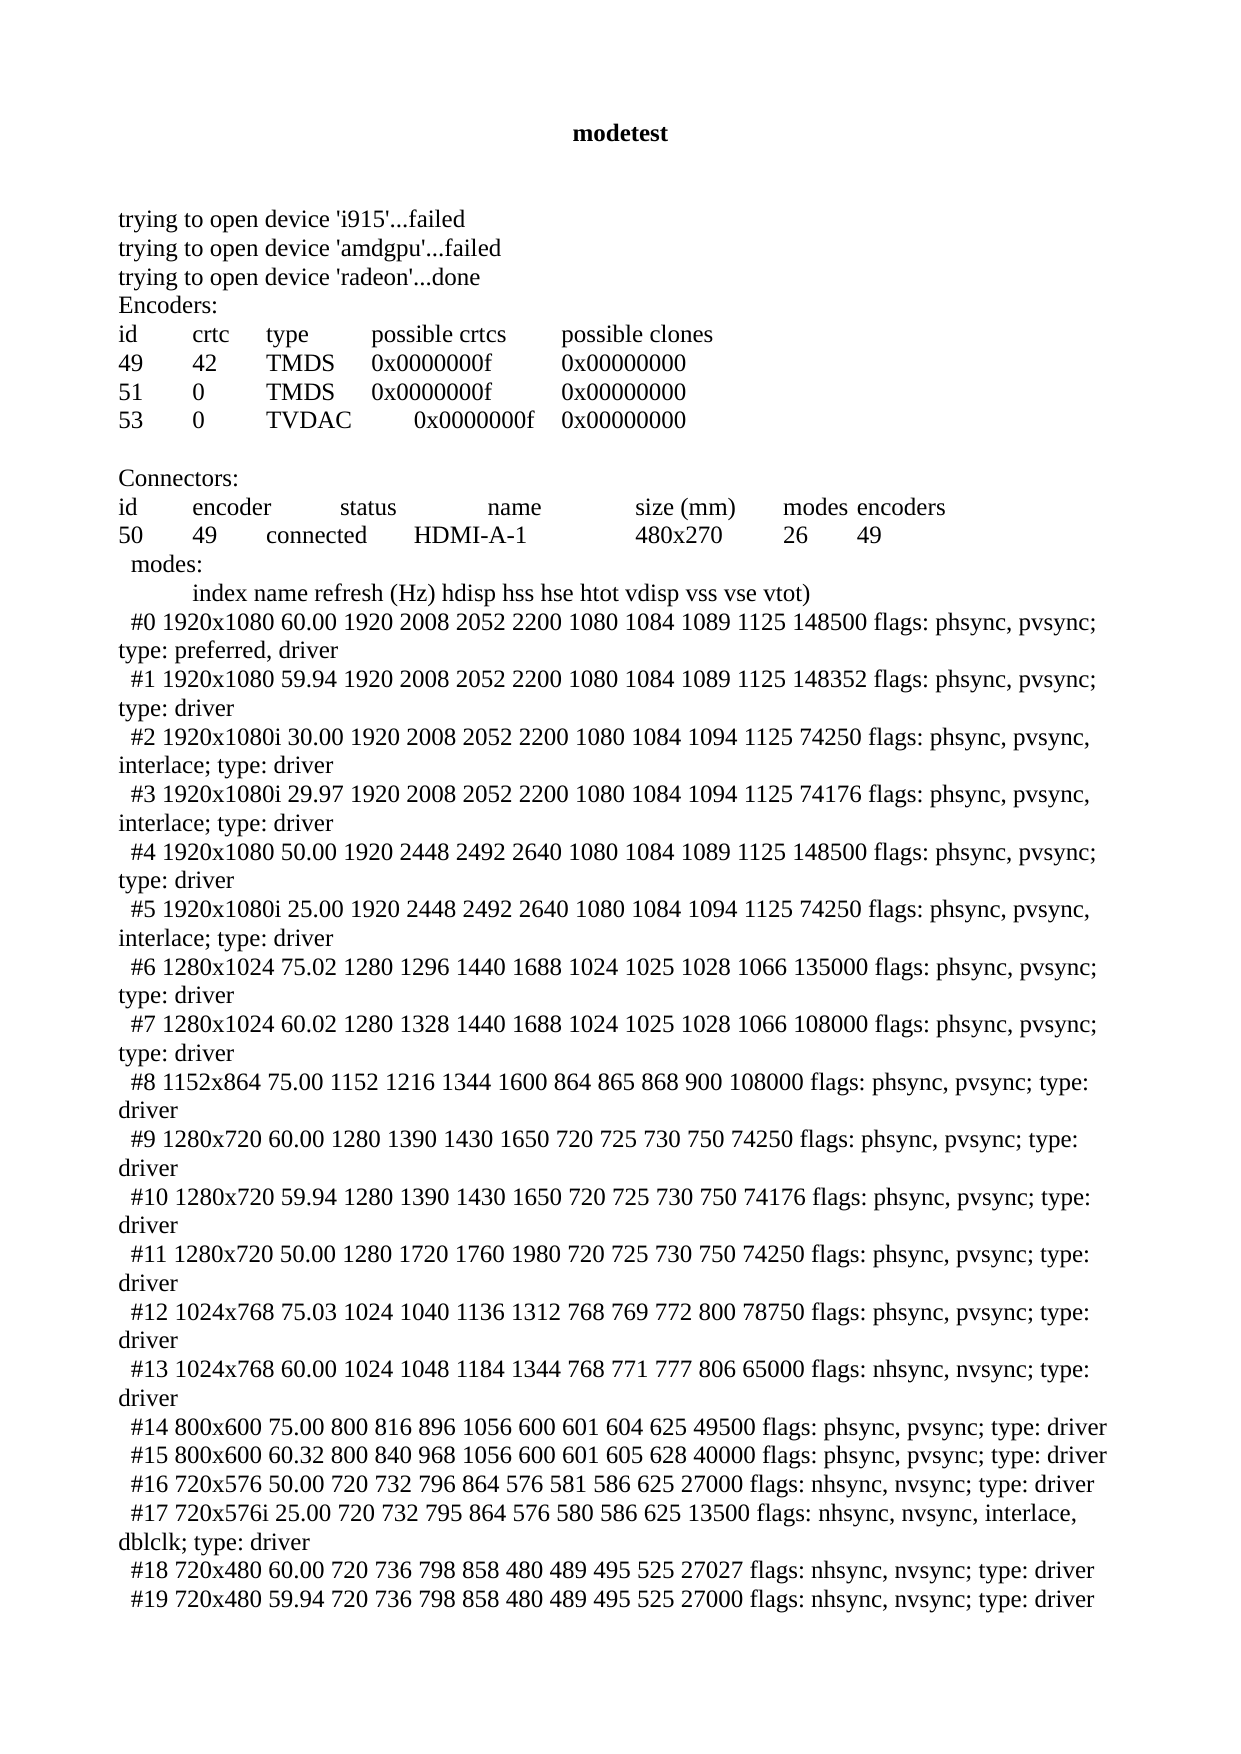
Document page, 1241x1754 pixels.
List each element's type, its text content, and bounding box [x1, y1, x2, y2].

text 50 49 connected HDMI-A-1 480x270 26 49 [118, 521, 1122, 549]
text #16 720x576 50.00 720 732 796 864 576 581 586 625 27000 flags: nhsync, nvsync; type: driver [118, 1469, 1122, 1498]
text modes: [118, 549, 1122, 578]
text #17 720x576i 25.00 720 732 795 864 576 580 586 625 13500 flags: nhsync, nvsync, interlace, dblclk; type: driver [118, 1498, 1122, 1556]
text #0 1920x1080 60.00 1920 2008 2052 2200 1080 1084 1089 1125 148500 flags: phsync, pvsync; type: preferred, driver [118, 607, 1122, 664]
text #6 1280x1024 75.02 1280 1296 1440 1688 1024 1025 1028 1066 135000 flags: phsync, pvsync; type: driver [118, 952, 1122, 1009]
text #4 1920x1080 50.00 1920 2448 2492 2640 1080 1084 1089 1125 148500 flags: phsync, pvsync; type: driver [118, 837, 1122, 894]
text #9 1280x720 60.00 1280 1390 1430 1650 720 725 730 750 74250 flags: phsync, pvsync; type: driver [118, 1124, 1122, 1182]
text #12 1024x768 75.03 1024 1040 1136 1312 768 769 772 800 78750 flags: phsync, pvsync; type: driver [118, 1297, 1122, 1354]
text id crtc type possible crtcs possible clones [118, 319, 1122, 348]
text #14 800x600 75.00 800 816 896 1056 600 601 604 625 49500 flags: phsync, pvsync; type: driver [118, 1412, 1122, 1441]
text trying to open device 'i915'...failed [118, 204, 1122, 233]
text #10 1280x720 59.94 1280 1390 1430 1650 720 725 730 750 74176 flags: phsync, pvsync; type: driver [118, 1182, 1122, 1239]
text #7 1280x1024 60.02 1280 1328 1440 1688 1024 1025 1028 1066 108000 flags: phsync, pvsync; type: driver [118, 1009, 1122, 1067]
text modetest [118, 118, 1122, 147]
text #3 1920x1080i 29.97 1920 2008 2052 2200 1080 1084 1094 1125 74176 flags: phsync, pvsync, interlace; type: driver [118, 779, 1122, 837]
text #11 1280x720 50.00 1280 1720 1760 1980 720 725 730 750 74250 flags: phsync, pvsync; type: driver [118, 1239, 1122, 1297]
text #13 1024x768 60.00 1024 1048 1184 1344 768 771 777 806 65000 flags: nhsync, nvsync; type: driver [118, 1354, 1122, 1412]
text index name refresh (Hz) hdisp hss hse htot vdisp vss vse vtot) [118, 578, 1122, 607]
text trying to open device 'radeon'...done [118, 262, 1122, 291]
text 53 0 TVDAC 0x0000000f 0x00000000 [118, 406, 1122, 434]
text 51 0 TMDS 0x0000000f 0x00000000 [118, 377, 1122, 406]
text #18 720x480 60.00 720 736 798 858 480 489 495 525 27027 flags: nhsync, nvsync; type: driver [118, 1556, 1122, 1584]
text #1 1920x1080 59.94 1920 2008 2052 2200 1080 1084 1089 1125 148352 flags: phsync, pvsync; type: driver [118, 664, 1122, 722]
text #19 720x480 59.94 720 736 798 858 480 489 495 525 27000 flags: nhsync, nvsync; type: driver [118, 1584, 1122, 1613]
text 49 42 TMDS 0x0000000f 0x00000000 [118, 348, 1122, 377]
text id encoder status name size (mm) modes encoders [118, 492, 1122, 521]
text #2 1920x1080i 30.00 1920 2008 2052 2200 1080 1084 1094 1125 74250 flags: phsync, pvsync, interlace; type: driver [118, 722, 1122, 779]
text Encoders: [118, 291, 1122, 319]
text Connectors: [118, 463, 1122, 492]
text #15 800x600 60.32 800 840 968 1056 600 601 605 628 40000 flags: phsync, pvsync; type: driver [118, 1441, 1122, 1469]
text trying to open device 'amdgpu'...failed [118, 233, 1122, 262]
text #8 1152x864 75.00 1152 1216 1344 1600 864 865 868 900 108000 flags: phsync, pvsync; type: driver [118, 1067, 1122, 1124]
text #5 1920x1080i 25.00 1920 2448 2492 2640 1080 1084 1094 1125 74250 flags: phsync, pvsync, interlace; type: driver [118, 894, 1122, 952]
